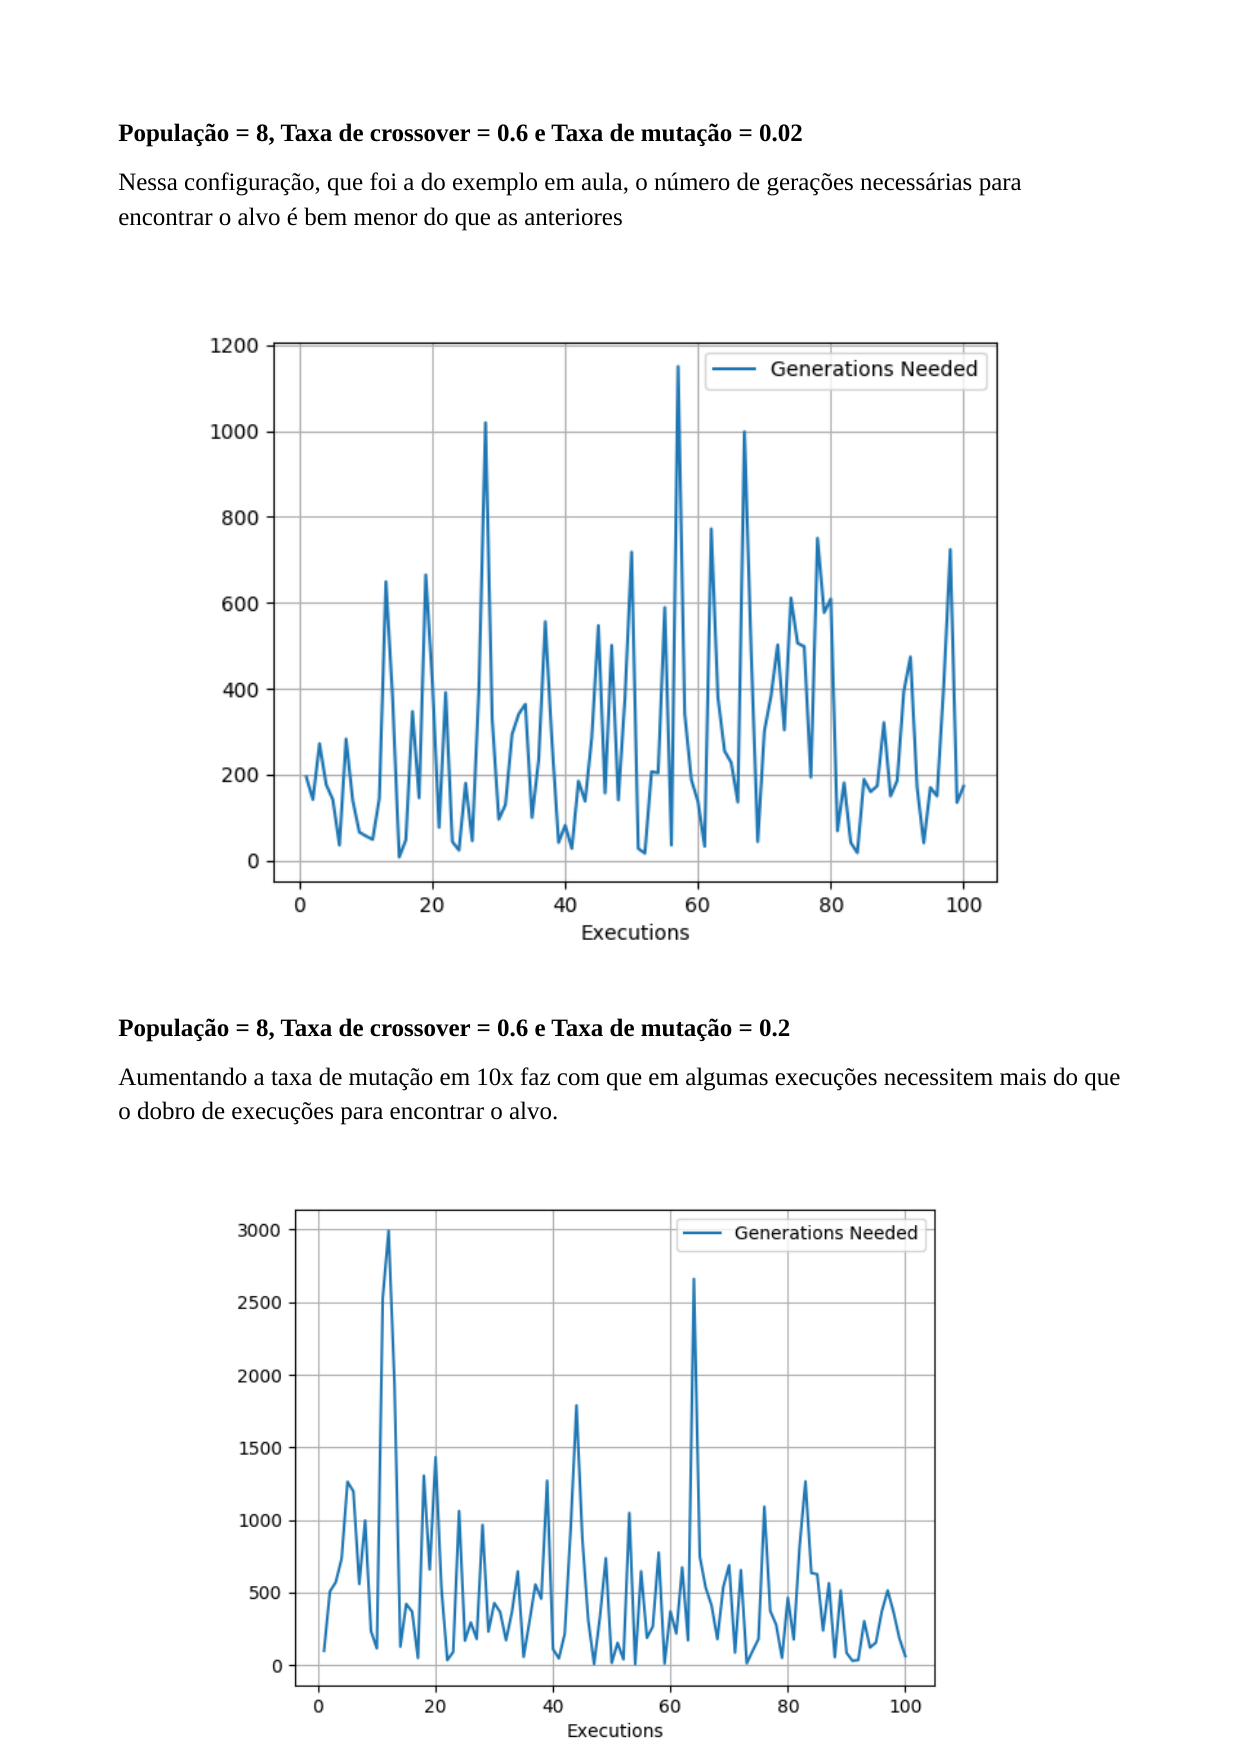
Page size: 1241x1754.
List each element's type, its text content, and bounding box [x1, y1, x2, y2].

text Nessa configuração, que foi a do exemplo em aula, o número de gerações necessárias para encontrar o alvo é bem menor do que as anteriores [118, 167, 1122, 230]
picture [192, 1135, 1017, 1754]
picture [157, 258, 1090, 959]
text Aumentando a taxa de mutação em 10x faz com que em algumas execuções necessitem mais do que o dobro de execuções para encontrar o alvo. [118, 1062, 1122, 1125]
text População = 8, Taxa de crossover = 0.6 e Taxa de mutação = 0.02 [118, 118, 1122, 147]
text População = 8, Taxa de crossover = 0.6 e Taxa de mutação = 0.2 [118, 1013, 1122, 1042]
